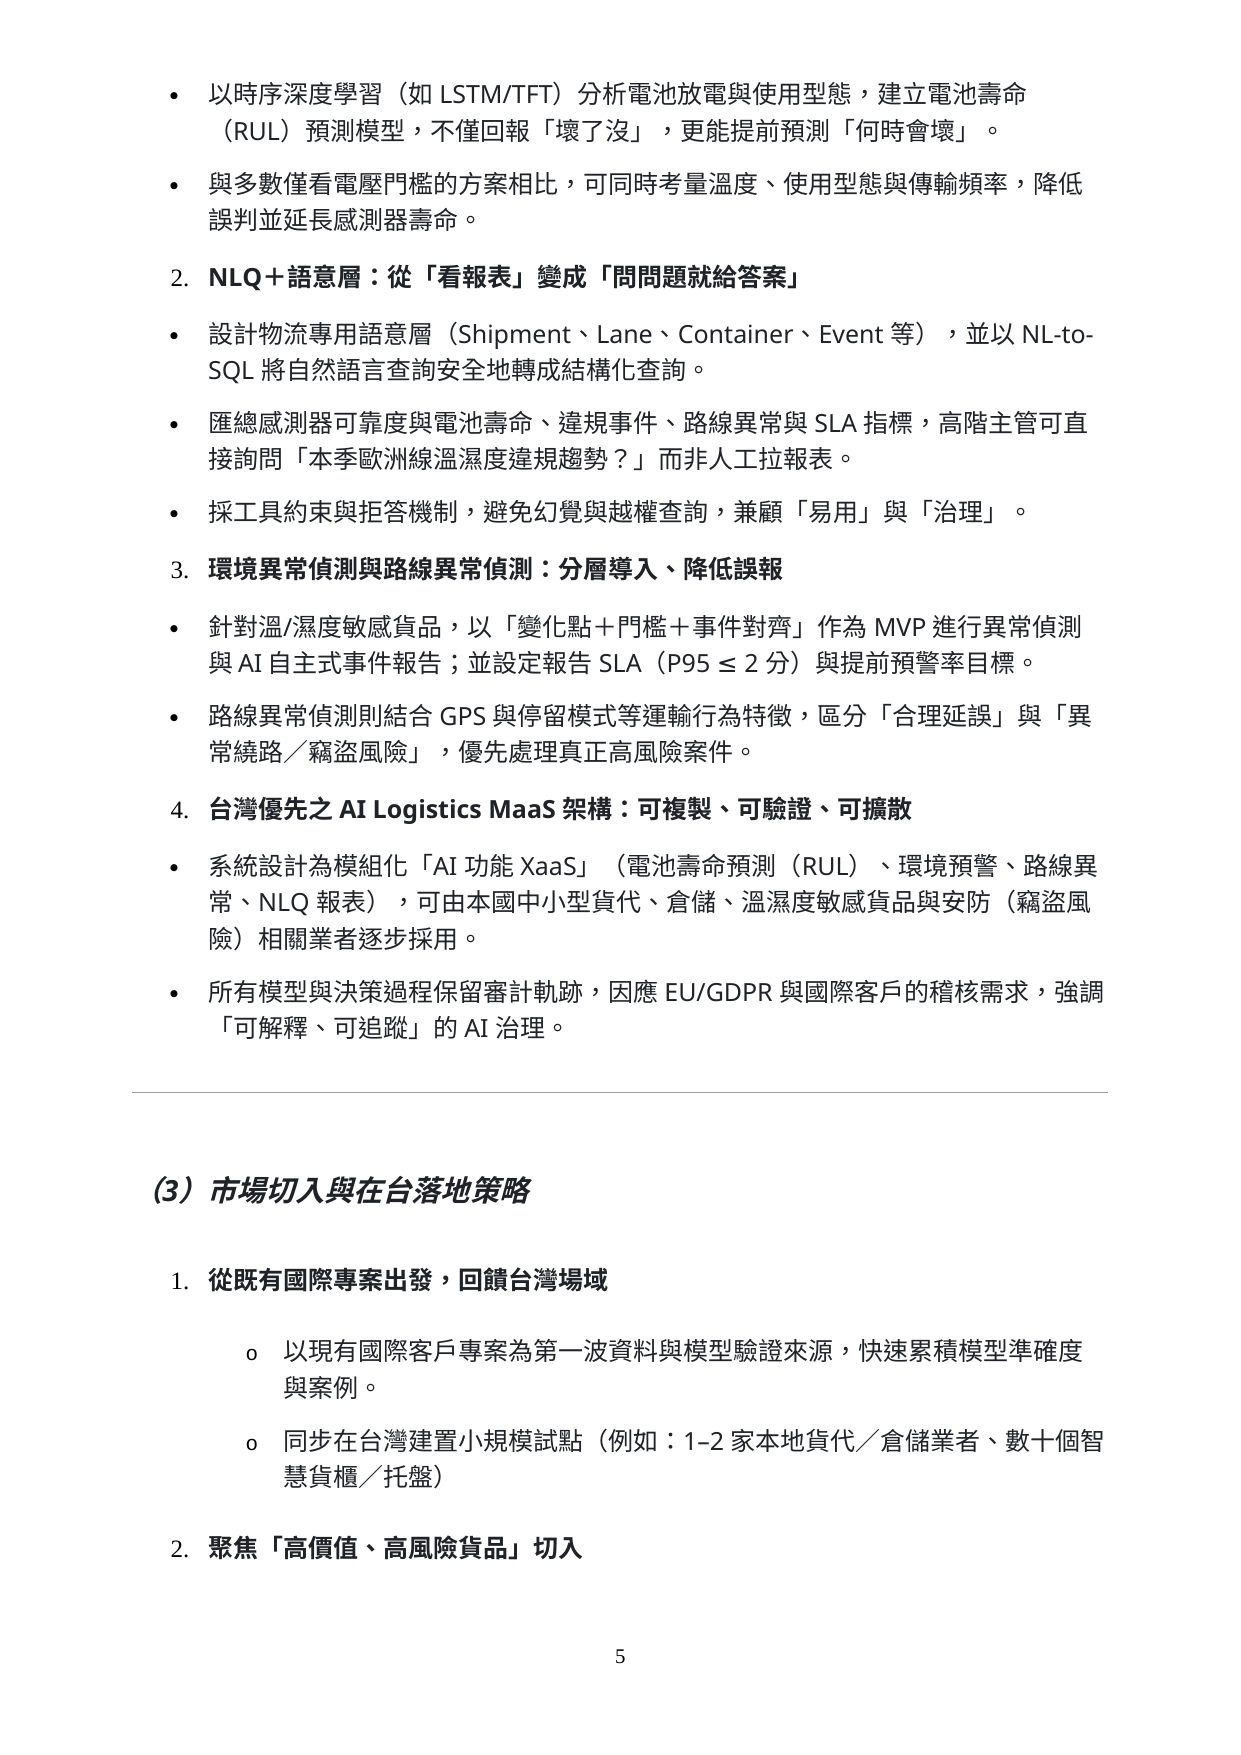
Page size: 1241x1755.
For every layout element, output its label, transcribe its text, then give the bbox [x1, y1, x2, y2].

list 聚焦「高價值、高風險貨品」切入 [170, 1529, 1107, 1565]
list 路線異常偵測則結合 GPS 與停留模式等運輸行為特徵，區分「合理延誤」與「異常繞路／竊盜風險」，優先處理真正高風險案件。 [170, 696, 1107, 769]
list 系統設計為模組化「AI 功能 XaaS」（電池壽命預測（RUL）、環境預警、路線異常、NLQ 報表），可由本國中小型貨代、倉儲、溫濕度敏感貨品與安防（竊盜風險）相關業者逐步採用。 [170, 847, 1107, 955]
list 同步在台灣建置小規模試點（例如：1–2 家本地貨代／倉儲業者、數十個智慧貨櫃／托盤） [245, 1421, 1107, 1493]
list 採工具約束與拒答機制，避免幻覺與越權查詢，兼顧「易用」與「治理」。 [170, 493, 1107, 529]
list 設計物流專用語意層（Shipment、Lane、Container、Event 等），並以 NL-to-SQL 將自然語言查詢安全地轉成結構化查詢。 [170, 314, 1107, 387]
list 以時序深度學習（如 LSTM/TFT）分析電池放電與使用型態，建立電池壽命（RUL）預測模型，不僅回報「壞了沒」，更能提前預測「何時會壞」。 [170, 75, 1107, 147]
list 匯總感測器可靠度與電池壽命、違規事件、路線異常與 SLA 指標，高階主管可直接詢問「本季歐洲線溫濕度違規趨勢？」而非人工拉報表。 [170, 404, 1107, 476]
list 所有模型與決策過程保留審計軌跡，因應 EU/GDPR 與國際客戶的稽核需求，強調「可解釋、可追蹤」的 AI 治理。 [170, 972, 1107, 1044]
list 以現有國際客戶專案為第一波資料與模型驗證來源，快速累積模型準確度與案例。 [245, 1332, 1107, 1404]
list 針對溫/濕度敏感貨品，以「變化點＋門檻＋事件對齊」作為 MVP 進行異常偵測與AI自主式事件報告；並設定報告 SLA（P95 ≤ 2 分）與提前預警率目標。 [170, 607, 1107, 679]
list 從既有國際專案出發，回饋台灣場域 [170, 1260, 1107, 1296]
list NLQ＋語意層：從「看報表」變成「問問題就給答案」 [170, 257, 1107, 294]
list 環境異常偵測與路線異常偵測：分層導入、降低誤報 [170, 550, 1107, 586]
list 台灣優先之 AI Logistics MaaS 架構：可複製、可驗證、可擴散 [170, 789, 1107, 826]
list 與多數僅看電壓門檻的方案相比，可同時考量溫度、使用型態與傳輸頻率，降低誤判並延長感測器壽命。 [170, 164, 1107, 237]
subtitle （3）市場切入與在台落地策略 [133, 1168, 1107, 1210]
